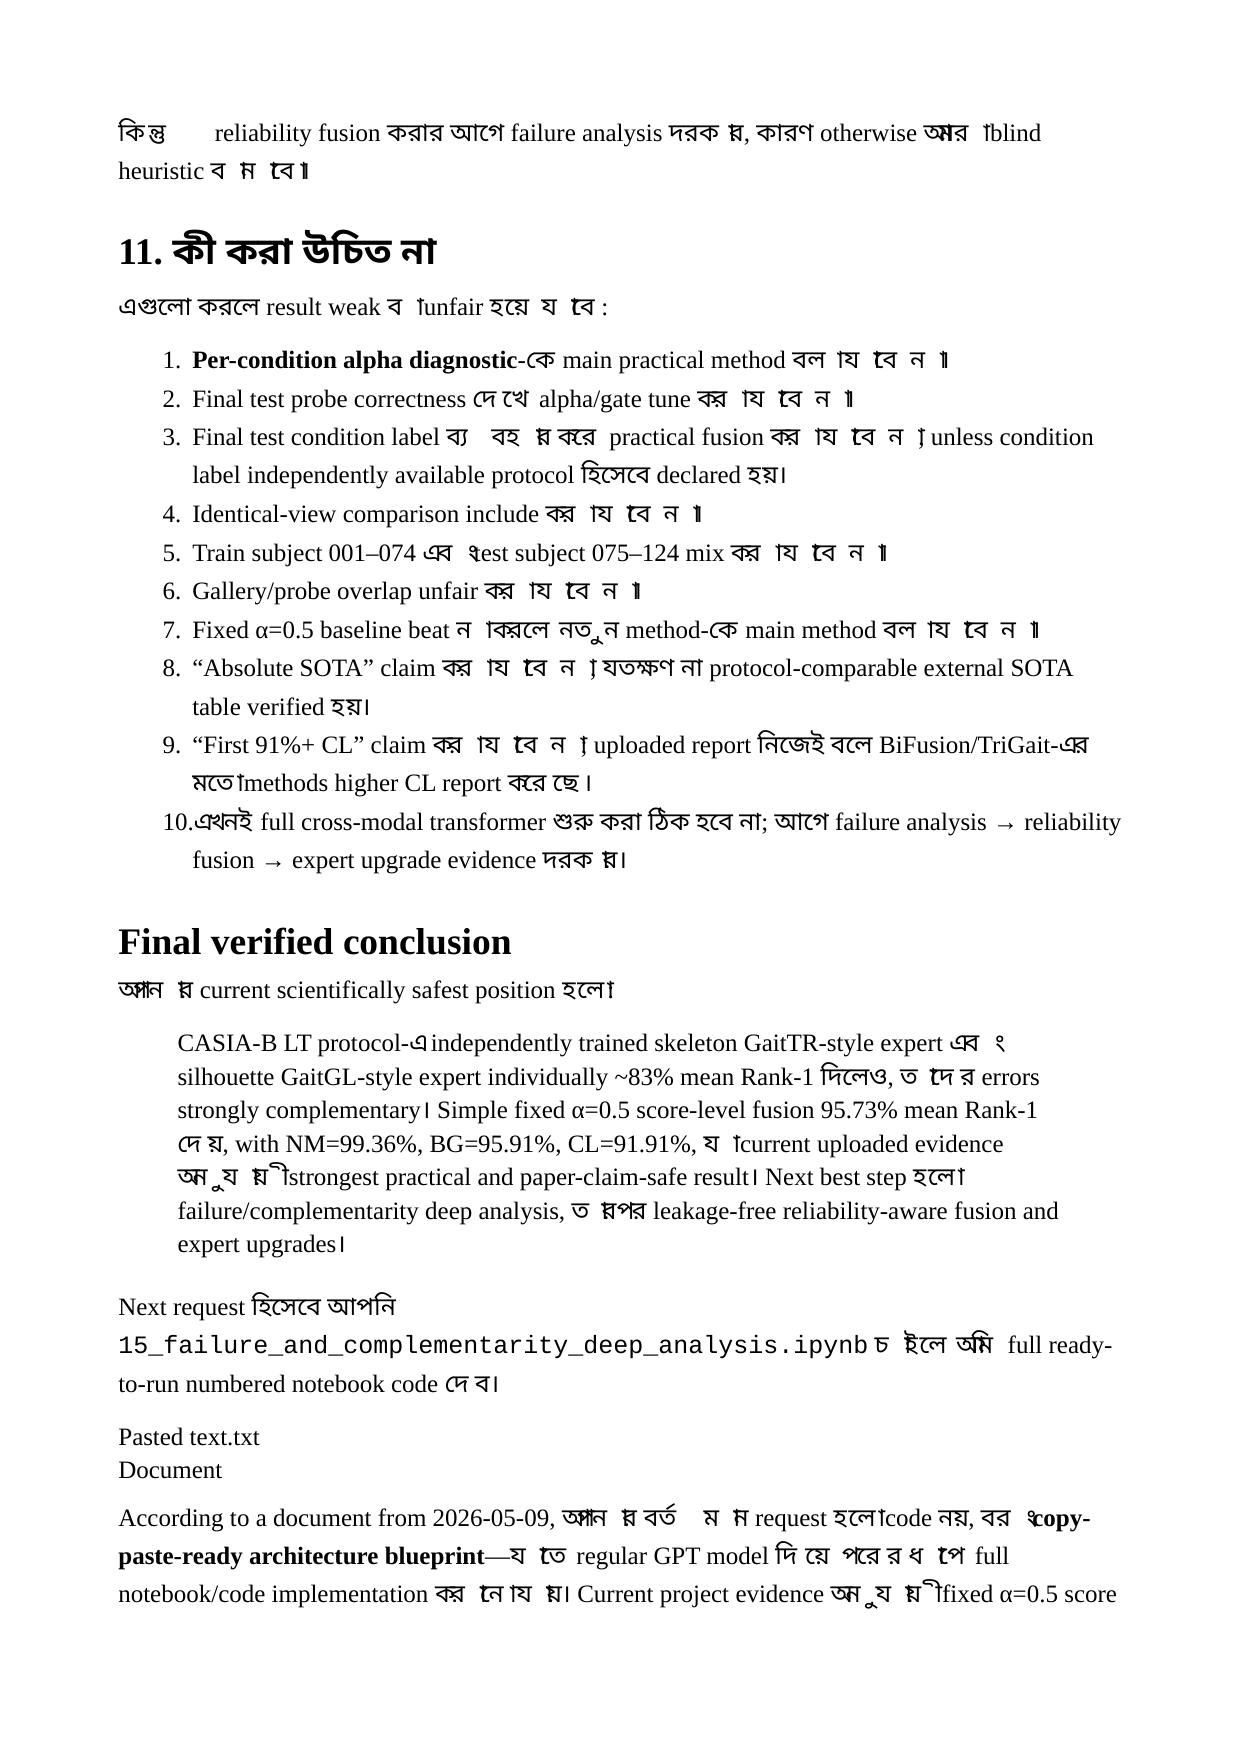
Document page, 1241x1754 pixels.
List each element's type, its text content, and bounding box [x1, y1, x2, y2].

list “First 91%+ CL” claim করা যাবে না; uploaded report নিজেই বলে BiFusion/TriGait-এর মতো methods higher CL report করেছে। [162, 730, 1122, 802]
text According to a document from 2026-05-09, আপনার বর্তমান request হলো code নয়, বরং copy-paste-ready architecture blueprint—যাতে regular GPT model দিয়ে পরের ধাপে full notebook/code implementation করানো যায়। Current project evidence অনুযায়ী fixed α=0.5 score fusion এখন strongest practical baseline: NM 99.36%, BG 95.91%, CL 91.91%, Mean 95.73%; skeleton-only এবং silhouette-only দুটোই individually ~83% mean, কিন্তু তাদের complementarity fusion-এ বড় gain দিয়েছে। নিচের report-এ আমি কোনো code দিচ্ছি না; শুধু implementation-grade architecture specification দিচ্ছি। [118, 1503, 1122, 1613]
subtitle Final verified conclusion [118, 919, 1122, 962]
list Final test probe correctness দেখে alpha/gate tune করা যাবে না। [162, 384, 1122, 417]
list Final test condition label ব্যবহার করে practical fusion করা যাবে না, unless condition label independently available protocol হিসেবে declared হয়। [162, 422, 1122, 494]
text কিন্তু reliability fusion করার আগে failure analysis দরকার, কারণ otherwise আমরা blind heuristic বানাবো। [118, 118, 1122, 189]
list Train subject 001–074 এবং test subject 075–124 mix করা যাবে না। [162, 538, 1122, 571]
list “Absolute SOTA” claim করা যাবে না, যতক্ষণ না protocol-comparable external SOTA table verified হয়। [162, 653, 1122, 725]
text Next request হিসেবে আপনি 15_failure_and_complementarity_deep_analysis.ipynb চাইলে আমি full ready-to-run numbered notebook code দেব। [118, 1292, 1122, 1402]
list এখনই full cross-modal transformer শুরু করা ঠিক হবে না; আগে failure analysis → reliability fusion → expert upgrade evidence দরকার। [162, 807, 1122, 879]
text Pasted text.txt [118, 1422, 1122, 1451]
list Gallery/probe overlap unfair করা যাবে না। [162, 576, 1122, 610]
text Document [118, 1455, 1122, 1484]
text CASIA-B LT protocol-এ independently trained skeleton GaitTR-style expert এবং silhouette GaitGL-style expert individually ~83% mean Rank-1 দিলেও, তাদের errors strongly complementary। Simple fixed α=0.5 score-level fusion 95.73% mean Rank-1 দেয়, with NM=99.36%, BG=95.91%, CL=91.91%, যা current uploaded evidence অনুযায়ী strongest practical and paper-claim-safe result। Next best step হলো failure/complementarity deep analysis, তারপর leakage-free reliability-aware fusion and expert upgrades। [177, 1028, 1063, 1263]
text আপনার current scientifically safest position হলো: [118, 975, 1122, 1008]
subtitle 11. কী করা উচিত না [118, 229, 1122, 279]
list Identical-view comparison include করা যাবে না। [162, 499, 1122, 533]
list Per-condition alpha diagnostic-কে main practical method বলা যাবে না। [162, 345, 1122, 379]
list Fixed α=0.5 baseline beat না করলে নতুন method-কে main method বলা যাবে না। [162, 615, 1122, 648]
text এগুলো করলে result weak বা unfair হয়ে যাবে: [118, 292, 1122, 326]
